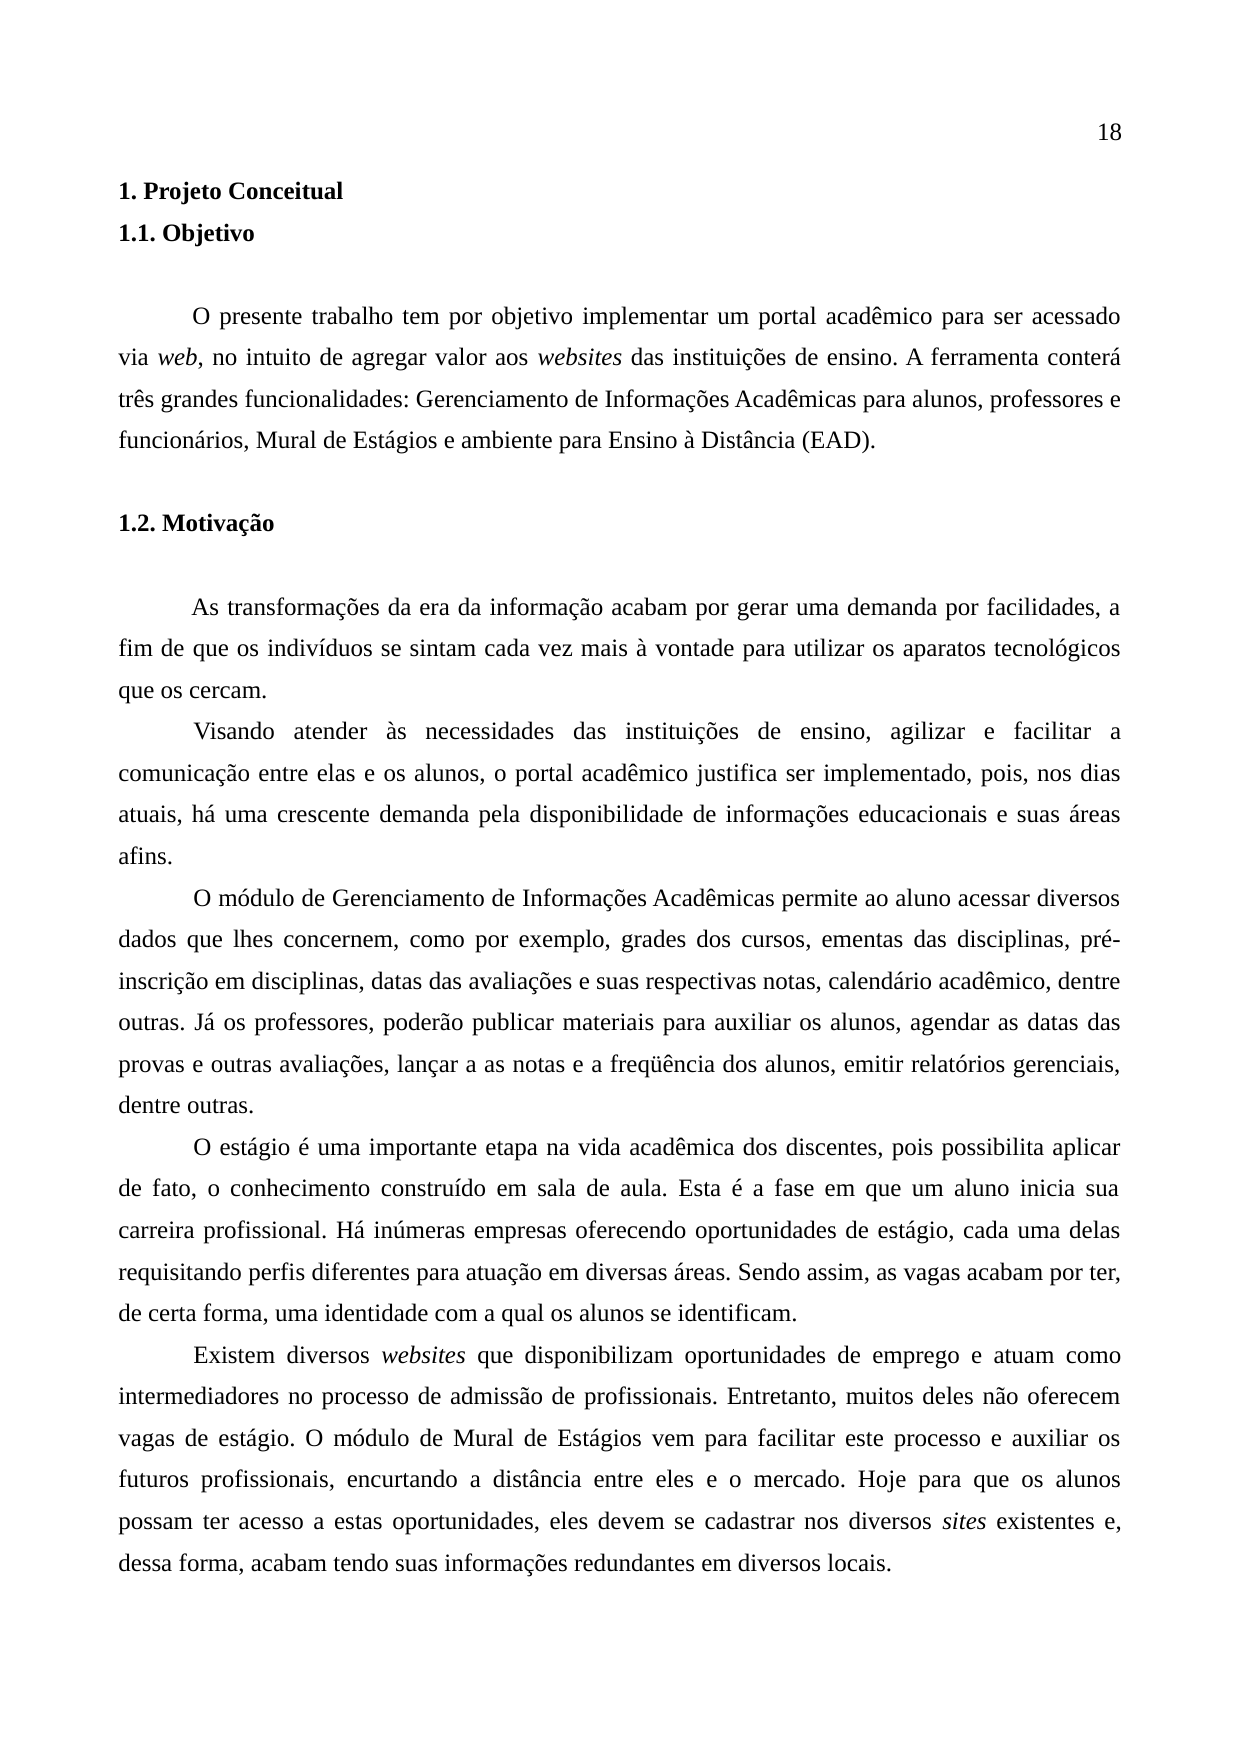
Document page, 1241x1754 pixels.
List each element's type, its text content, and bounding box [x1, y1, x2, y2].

text O presente trabalho tem por objetivo implementar um portal acadêmico para ser acessado via web, no intuito de agregar valor aos websites das instituições de ensino. A ferramenta conterá três grandes funcionalidades: Gerenciamento de Informações Acadêmicas para alunos, professores e funcionários, Mural de Estágios e ambiente para Ensino à Distância (EAD). [118, 302, 1122, 454]
text As transformações da era da informação acabam por gerar uma demanda por facilidades, a fim de que os indivíduos se sintam cada vez mais à vontade para utilizar os aparatos tecnológicos que os cercam. [118, 593, 1122, 703]
text O módulo de Gerenciamento de Informações Acadêmicas permite ao aluno acessar diversos dados que lhes concernem, como por exemplo, grades dos cursos, ementas das disciplinas, pré-inscrição em disciplinas, datas das avaliações e suas respectivas notas, calendário acadêmico, dentre outras. Já os professores, poderão publicar materiais para auxiliar os alunos, agendar as datas das provas e outras avaliações, lançar a as notas e a freqüência dos alunos, emitir relatórios gerenciais, dentre outras. [118, 884, 1122, 1119]
text Existem diversos websites que disponibilizam oportunidades de emprego e atuam como intermediadores no processo de admissão de profissionais. Entretanto, muitos deles não oferecem vagas de estágio. O módulo de Mural de Estágios vem para facilitar este processo e auxiliar os futuros profissionais, encurtando a distância entre eles e o mercado. Hoje para que os alunos possam ter acesso a estas oportunidades, eles devem se cadastrar nos diversos sites existentes e, dessa forma, acabam tendo suas informações redundantes em diversos locais. [118, 1341, 1122, 1576]
list 1.2. Motivação [118, 509, 1122, 537]
list 1.1. Objetivo [118, 219, 1122, 246]
text O estágio é uma importante etapa na vida acadêmica dos discentes, pois possibilita aplicar de fato, o conhecimento construído em sala de aula. Esta é a fase em que um aluno inicia sua carreira profissional. Há inúmeras empresas oferecendo oportunidades de estágio, cada uma delas requisitando perfis diferentes para atuação em diversas áreas. Sendo assim, as vagas acabam por ter, de certa forma, uma identidade com a qual os alunos se identificam. [118, 1133, 1122, 1327]
text 1. Projeto Conceitual [118, 177, 1122, 205]
text Visando atender às necessidades das instituições de ensino, agilizar e facilitar a comunicação entre elas e os alunos, o portal acadêmico justifica ser implementado, pois, nos dias atuais, há uma crescente demanda pela disponibilidade de informações educacionais e suas áreas afins. [118, 717, 1122, 870]
